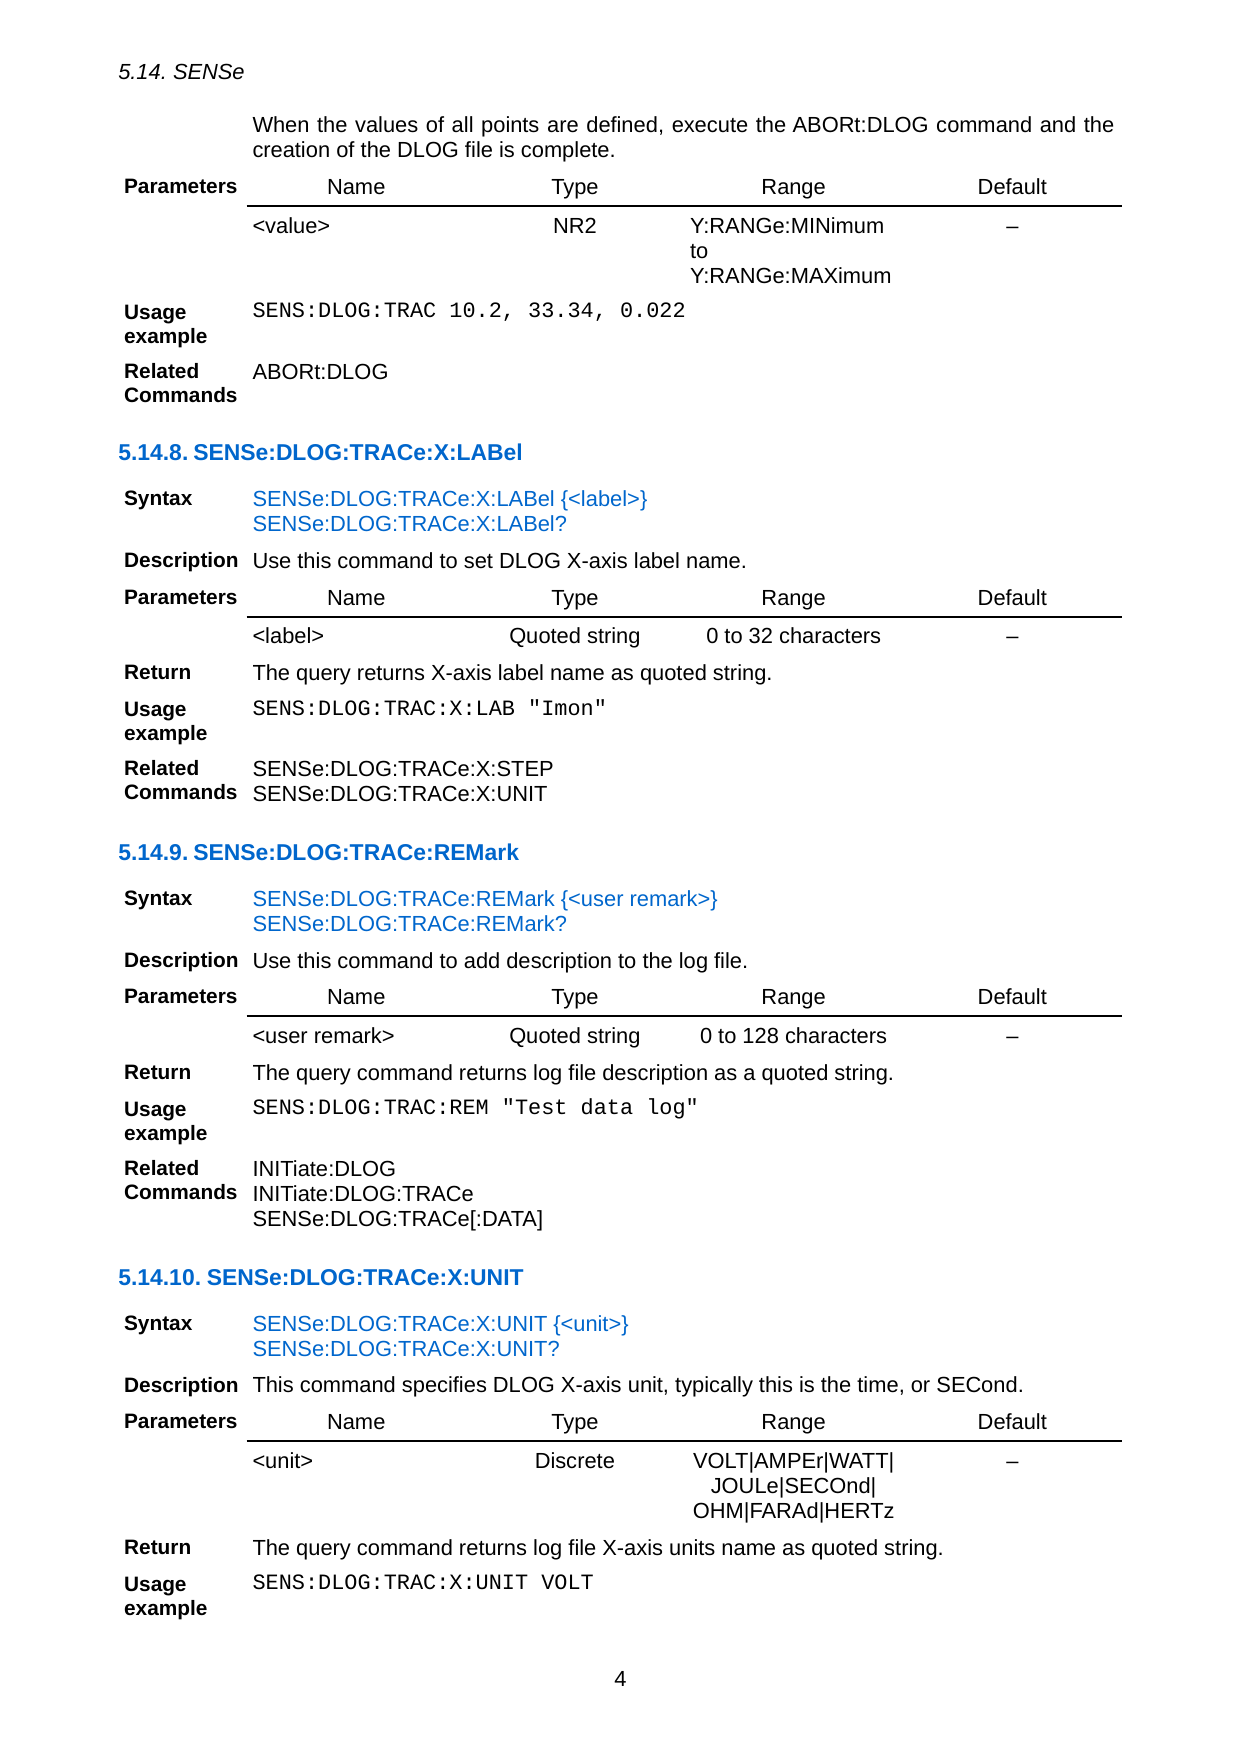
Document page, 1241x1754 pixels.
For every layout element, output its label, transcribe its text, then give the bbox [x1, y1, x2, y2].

table_cell ABORt:DLOG [247, 353, 1122, 413]
table_cell Quoted string [465, 1017, 684, 1054]
table_cell Parameters [118, 1403, 247, 1529]
table_cell Range [684, 168, 903, 205]
table_cell Range [684, 979, 903, 1015]
table_header SENSe:DLOG:TRACe:X:LABel {<label>} SENSe:DLOG:TRACe:X:LABel? [247, 480, 1122, 542]
table_header Syntax [118, 880, 247, 942]
table_cell Type [465, 579, 684, 616]
table_cell NR2 [465, 207, 684, 294]
table_cell Description [118, 1367, 247, 1403]
table_cell Usage example [118, 294, 247, 353]
table_cell Type [465, 168, 684, 205]
table_cell Return [118, 654, 247, 691]
table_cell SENSe:DLOG:TRACe:X:STEP SENSe:DLOG:TRACe:X:UNIT [247, 750, 1122, 812]
table_cell The query returns X-axis label name as quoted string. [247, 654, 1122, 691]
table_cell 0 to 128 characters [684, 1017, 903, 1054]
table_cell Return [118, 1054, 247, 1091]
table_cell The query command returns log file X-axis units name as quoted string. [247, 1529, 1122, 1566]
table_cell Default [903, 579, 1122, 616]
table_cell Parameters [118, 579, 247, 654]
table_cell Default [903, 168, 1122, 205]
table_cell This command specifies DLOG X-axis unit, typically this is the time, or SECond. [247, 1367, 1122, 1403]
table_header SENSe:DLOG:TRACe:REMark {<user remark>} SENSe:DLOG:TRACe:REMark? [247, 880, 1122, 942]
table_header Syntax [118, 480, 247, 542]
table_cell Range [684, 1403, 903, 1440]
table_cell Quoted string [465, 618, 684, 654]
table_cell <label> [247, 618, 465, 654]
table_cell – [903, 1017, 1122, 1054]
table_cell When the values of all points are defined, execute the ABORt:DLOG command and the creation of the DLOG file is complete. [247, 106, 1122, 168]
table_cell <unit> [247, 1442, 465, 1529]
table_cell Name [247, 579, 465, 616]
table_cell <value> [247, 207, 465, 294]
subtitle SENSe:DLOG:TRACe:REMark [118, 839, 1122, 865]
table_cell Name [247, 979, 465, 1015]
table_cell Name [247, 168, 465, 205]
table_cell Name [247, 1403, 465, 1440]
table_cell VOLT|AMPEr|WATT|JOULe|SECOnd|OHM|FARAd|HERTz [684, 1442, 903, 1529]
table_cell Type [465, 1403, 684, 1440]
table_cell Type [465, 979, 684, 1015]
table_cell Related Commands [118, 750, 247, 812]
table_cell Discrete [465, 1442, 684, 1529]
table_header Syntax [118, 1305, 247, 1367]
table_cell Use this command to set DLOG X-axis label name. [247, 542, 1122, 579]
subtitle SENSe:DLOG:TRACe:X:LABel [118, 439, 1122, 466]
table_cell – [903, 1442, 1122, 1529]
table_cell Usage example [118, 1091, 247, 1150]
table_cell Parameters [118, 979, 247, 1054]
table_cell Y:RANGe:MINimum to Y:RANGe:MAXimum [684, 207, 903, 294]
table_cell Range [684, 579, 903, 616]
table_cell Parameters [118, 168, 247, 294]
table_cell The query command returns log file description as a quoted string. [247, 1054, 1122, 1091]
table_cell Description [118, 942, 247, 978]
table_cell SENS:DLOG:TRAC:REM "Test data log" [247, 1091, 1122, 1150]
table_cell 0 to 32 characters [684, 618, 903, 654]
table_cell Usage example [118, 691, 247, 750]
table_cell Related Commands [118, 1150, 247, 1237]
table_cell INITiate:DLOG INITiate:DLOG:TRACe SENSe:DLOG:TRACe[:DATA] [247, 1150, 1122, 1237]
table_cell Default [903, 979, 1122, 1015]
table_cell Description [118, 542, 247, 579]
table_cell Usage example [118, 1566, 247, 1625]
subtitle SENSe:DLOG:TRACe:X:UNIT [118, 1264, 1122, 1290]
table_cell <user remark> [247, 1017, 465, 1054]
table_cell Return [118, 1529, 247, 1566]
table_cell – [903, 207, 1122, 294]
table_cell Related Commands [118, 353, 247, 413]
table_cell SENS:DLOG:TRAC:X:UNIT VOLT [247, 1566, 1122, 1625]
table_cell SENS:DLOG:TRAC 10.2, 33.34, 0.022 [247, 294, 1122, 353]
table_cell Default [903, 1403, 1122, 1440]
table_cell [118, 106, 247, 168]
table_header SENSe:DLOG:TRACe:X:UNIT {<unit>} SENSe:DLOG:TRACe:X:UNIT? [247, 1305, 1122, 1367]
table_cell – [903, 618, 1122, 654]
table_cell SENS:DLOG:TRAC:X:LAB "Imon" [247, 691, 1122, 750]
table_cell Use this command to add description to the log file. [247, 942, 1122, 978]
